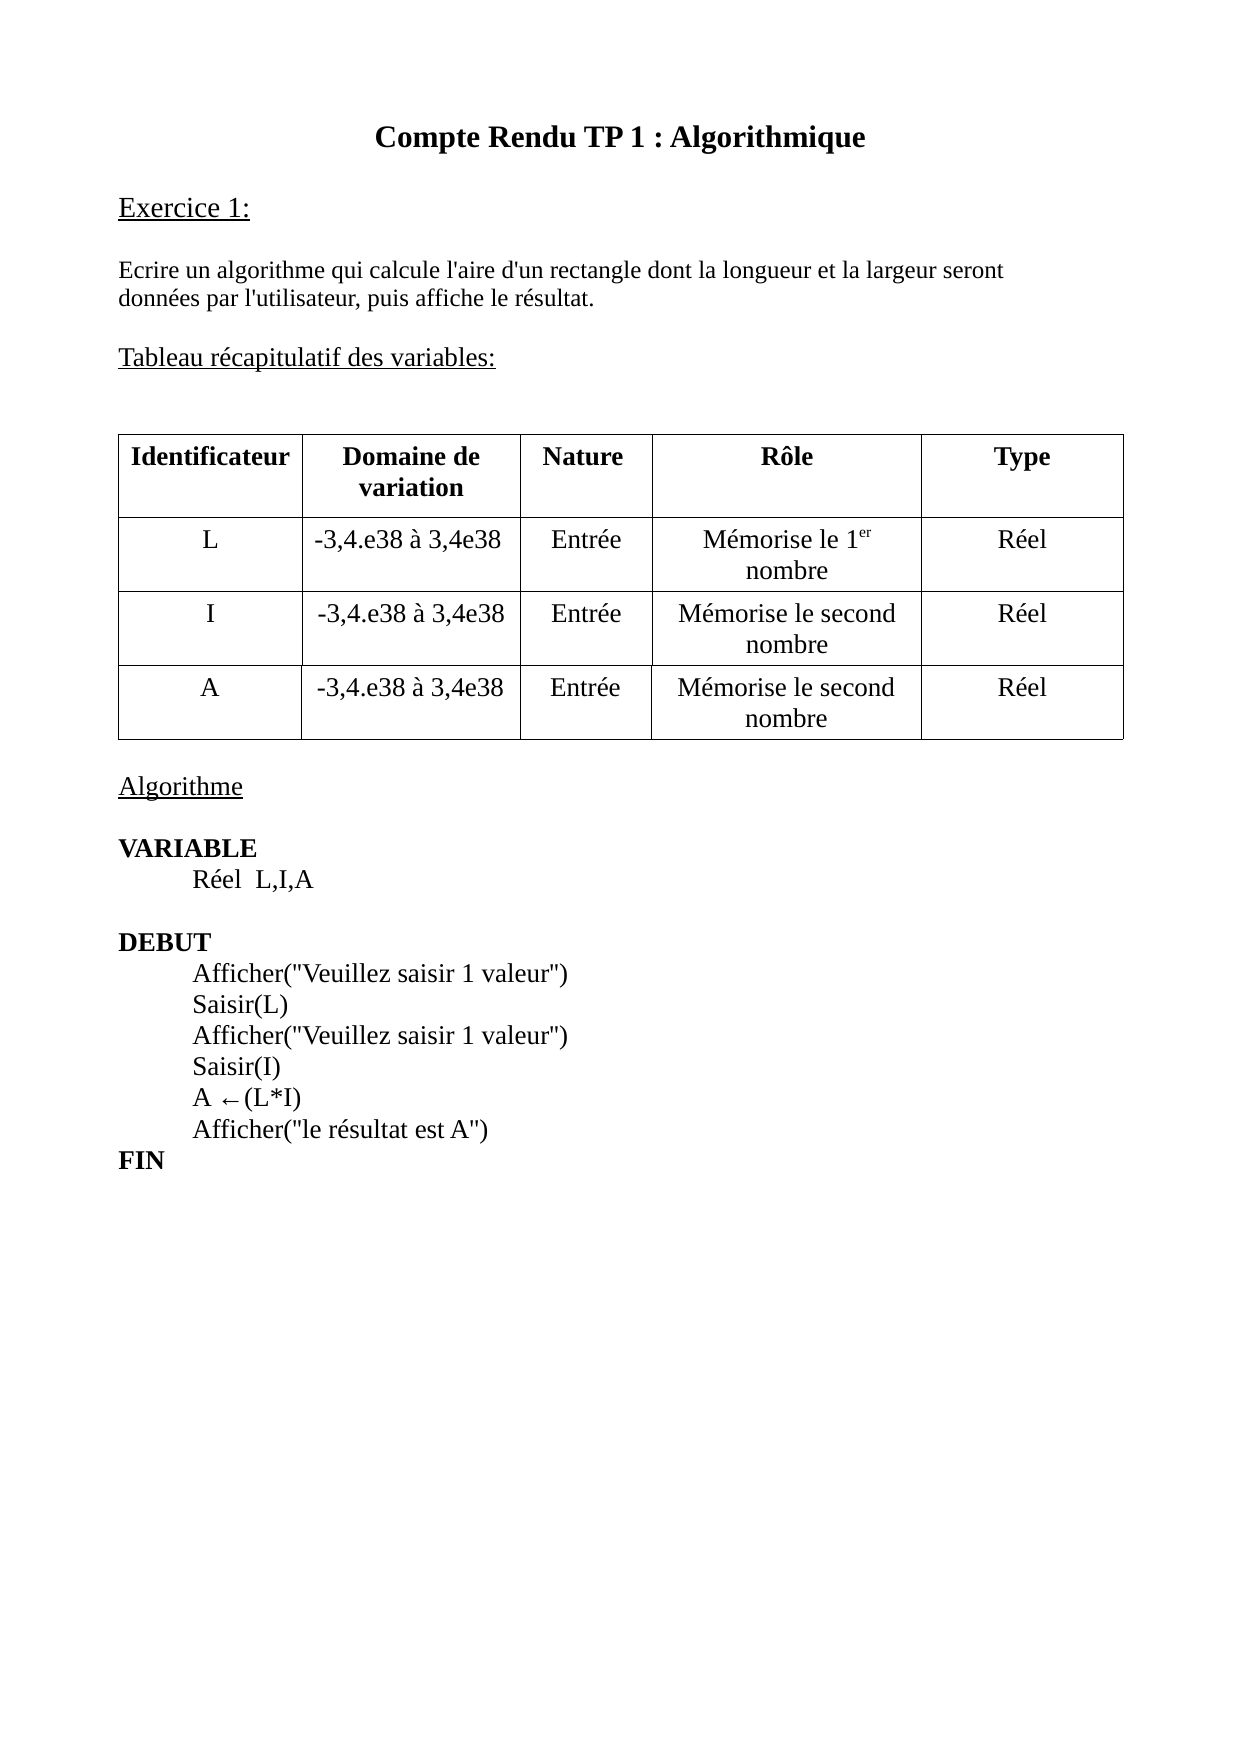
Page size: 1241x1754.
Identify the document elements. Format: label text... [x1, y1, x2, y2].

table_header Entrée [521, 666, 651, 739]
text Ecrire un algorithme qui calcule l'aire d'un rectangle dont la longueur et la largeur seront [118, 255, 1122, 283]
table_cell Mémorise le second nombre [653, 592, 921, 665]
table_header Type [922, 435, 1123, 517]
table_cell L [119, 518, 302, 591]
text Tableau récapitulatif des variables: [118, 341, 1122, 372]
text Saisir(L) [118, 988, 1122, 1019]
table_cell Réel [922, 518, 1123, 591]
text DEBUT [118, 926, 1122, 957]
table_header Nature [521, 435, 652, 517]
table_header -3,4.e38 à 3,4e38 [302, 666, 520, 739]
text Afficher(''Veuillez saisir 1 valeur'') [118, 957, 1122, 988]
table_header Mémorise le second nombre [652, 666, 921, 739]
text Saisir(I) [118, 1050, 1122, 1082]
text A ←(L*I) [118, 1082, 1122, 1113]
text données par l'utilisateur, puis affiche le résultat. [118, 283, 1122, 312]
table_cell I [119, 592, 302, 665]
table_cell Entrée [521, 592, 652, 665]
table_header A [119, 666, 301, 739]
text Exercice 1: [118, 190, 1122, 223]
text Réel L,I,A [118, 863, 1122, 895]
text Algorithme [118, 770, 1122, 801]
table_cell Mémorise le 1er nombre [653, 518, 921, 591]
table_cell Entrée [521, 518, 652, 591]
table_header Identificateur [119, 435, 302, 517]
text Afficher(''le résultat est A'') [118, 1113, 1122, 1144]
table_cell Réel [922, 592, 1123, 665]
table_cell -3,4.e38 à 3,4e38 [303, 592, 520, 665]
table_cell -3,4.e38 à 3,4e38 [303, 518, 520, 591]
text FIN [118, 1144, 1122, 1175]
table_header Rôle [653, 435, 921, 517]
text Afficher(''Veuillez saisir 1 valeur'') [118, 1019, 1122, 1050]
text Compte Rendu TP 1 : Algorithmique [118, 118, 1122, 154]
table_header Domaine de variation [303, 435, 520, 517]
table_header Réel [922, 666, 1123, 739]
text VARIABLE [118, 832, 1122, 863]
